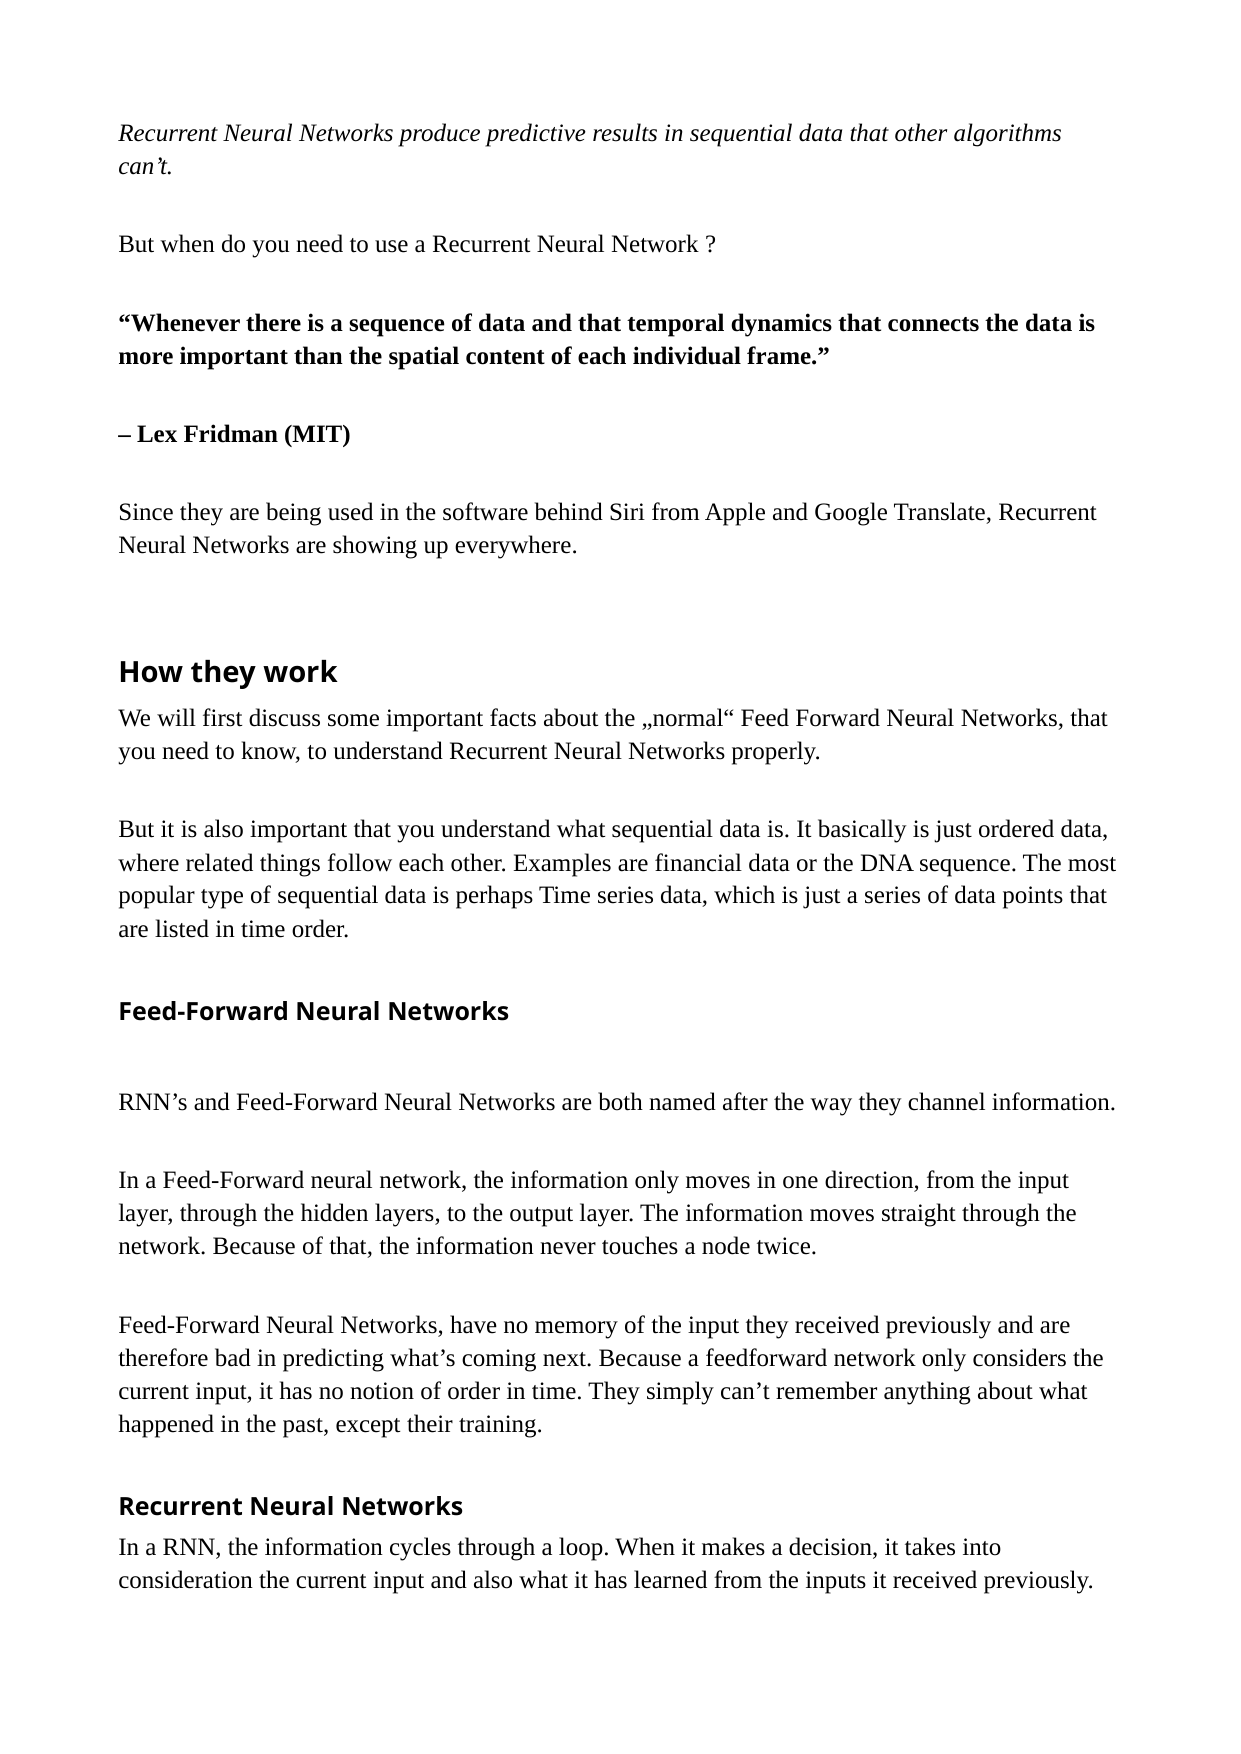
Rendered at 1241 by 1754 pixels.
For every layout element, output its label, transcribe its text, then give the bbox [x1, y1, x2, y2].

text But when do you need to use a Recurrent Neural Network ? [118, 229, 1122, 258]
text Recurrent Neural Networks produce predictive results in sequential data that other algorithms can’t. [118, 118, 1122, 180]
subtitle Feed-Forward Neural Networks [118, 993, 1122, 1028]
text We will first discuss some important facts about the „normal“ Feed Forward Neural Networks, that you need to know, to understand Recurrent Neural Networks properly. [118, 703, 1122, 765]
text Since they are being used in the software behind Siri from Apple and Google Translate, Recurrent Neural Networks are showing up everywhere. [118, 497, 1122, 559]
text Feed-Forward Neural Networks, have no memory of the input they received previously and are therefore bad in predicting what’s coming next. Because a feedforward network only considers the current input, it has no notion of order in time. They simply can’t remember anything about what happened in the past, except their training. [118, 1310, 1122, 1437]
text But it is also important that you understand what sequential data is. It basically is just ordered data, where related things follow each other. Examples are financial data or the DNA sequence. The most popular type of sequential data is perhaps Time series data, which is just a series of data points that are listed in time order. [118, 814, 1122, 942]
text RNN’s and Feed-Forward Neural Networks are both named after the way they channel information. [118, 1087, 1122, 1116]
text In a Feed-Forward neural network, the information only moves in one direction, from the input layer, through the hidden layers, to the output layer. The information moves straight through the network. Because of that, the information never touches a node twice. [118, 1165, 1122, 1260]
text In a RNN, the information cycles through a loop. When it makes a decision, it takes into consideration the current input and also what it has learned from the inputs it received previously. [118, 1532, 1122, 1594]
text “Whenever there is a sequence of data and that temporal dynamics that connects the data is more important than the spatial content of each individual frame.” [118, 308, 1122, 369]
subtitle Recurrent Neural Networks [118, 1489, 1122, 1523]
text – Lex Fridman (MIT) [118, 419, 1122, 448]
subtitle How they work [118, 651, 1122, 691]
